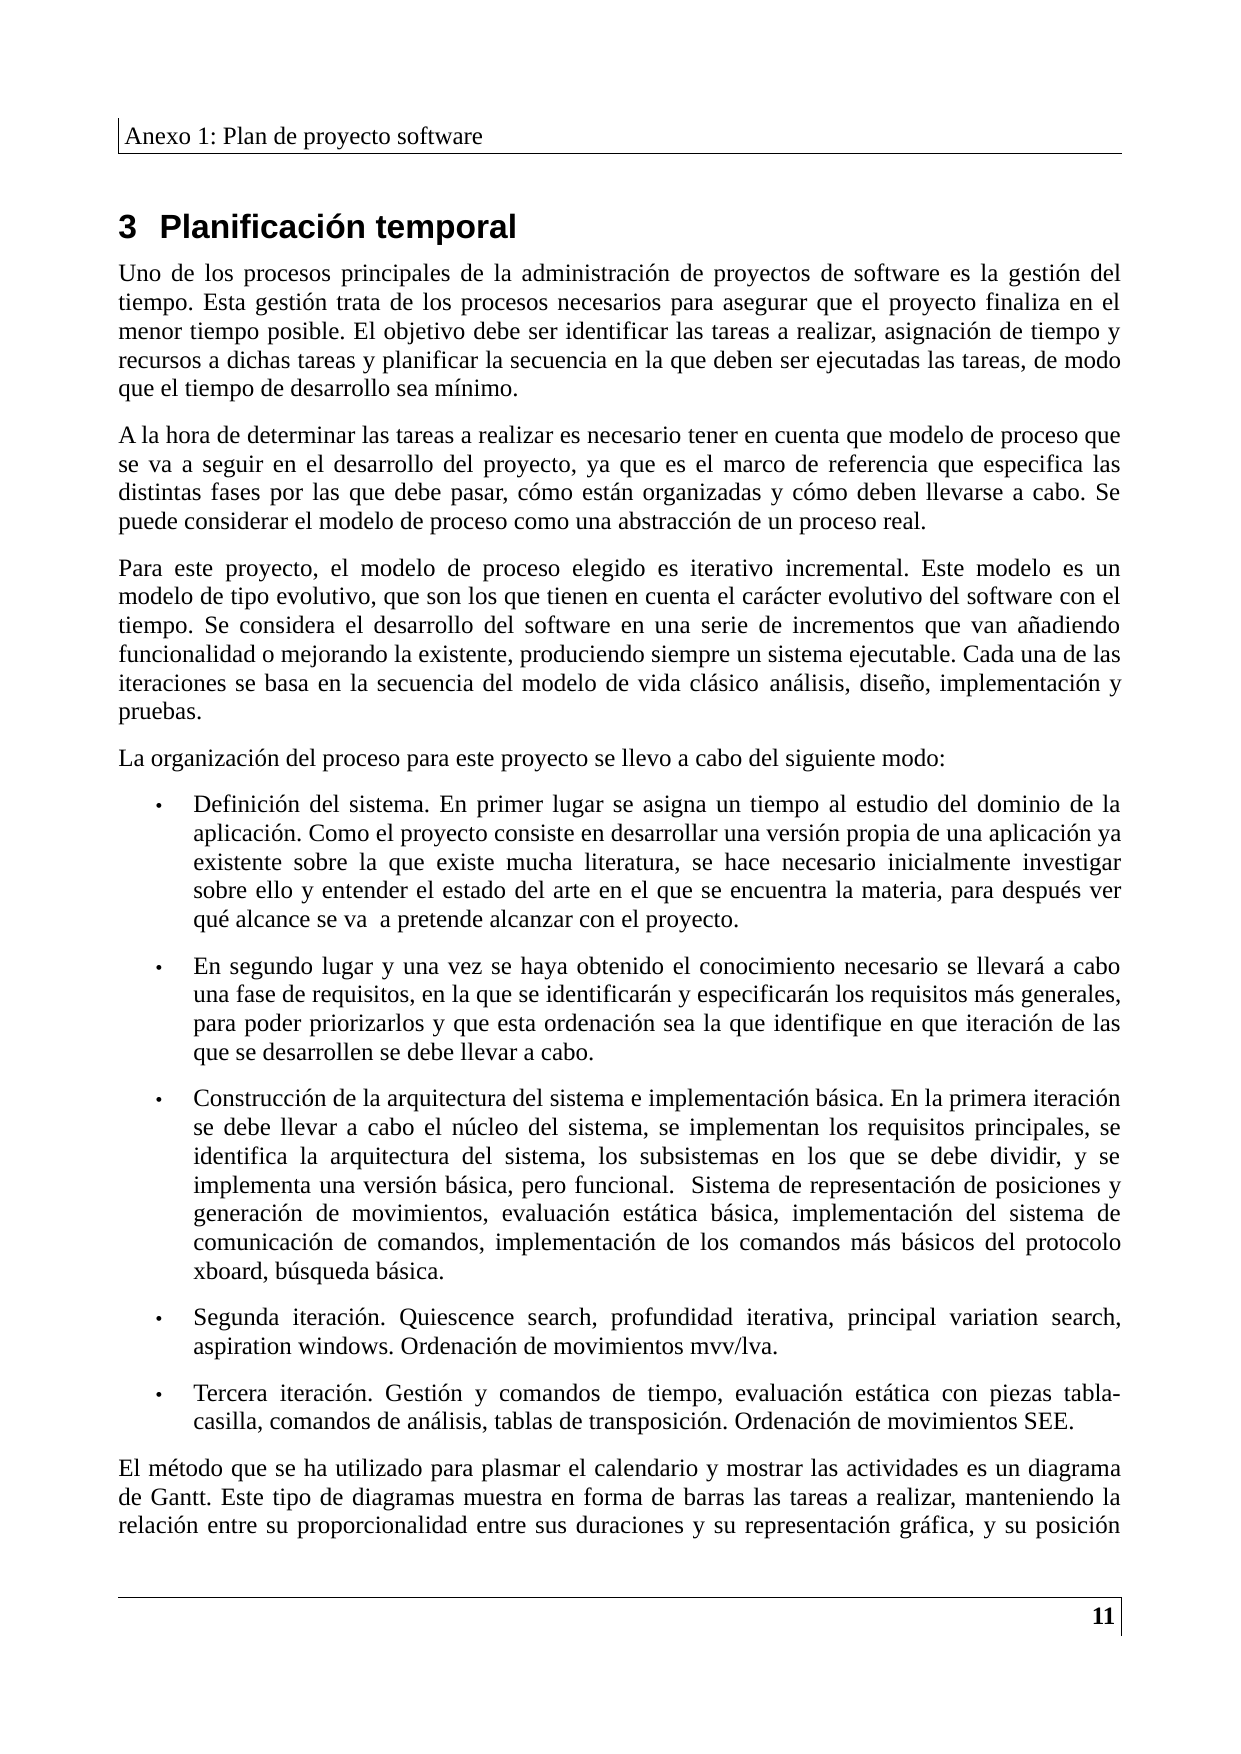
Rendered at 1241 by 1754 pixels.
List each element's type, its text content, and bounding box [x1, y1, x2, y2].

list Segunda iteración. Quiescence search, profundidad iterativa, principal variation search, aspiration windows. Ordenación de movimientos mvv/lva. [156, 1302, 1122, 1360]
text La organización del proceso para este proyecto se llevo a cabo del siguiente modo: [118, 743, 1122, 772]
text Uno de los procesos principales de la administración de proyectos de software es la gestión del tiempo. Esta gestión trata de los procesos necesarios para asegurar que el proyecto finaliza en el menor tiempo posible. El objetivo debe ser identificar las tareas a realizar, asignación de tiempo y recursos a dichas tareas y planificar la secuencia en la que deben ser ejecutadas las tareas, de modo que el tiempo de desarrollo sea mínimo. [118, 258, 1122, 402]
text A la hora de determinar las tareas a realizar es necesario tener en cuenta que modelo de proceso que se va a seguir en el desarrollo del proyecto, ya que es el marco de referencia que especifica las distintas fases por las que debe pasar, cómo están organizadas y cómo deben llevarse a cabo. Se puede considerar el modelo de proceso como una abstracción de un proceso real. [118, 420, 1122, 535]
list Tercera iteración. Gestión y comandos de tiempo, evaluación estática con piezas tabla-casilla, comandos de análisis, tablas de transposición. Ordenación de movimientos SEE. [156, 1378, 1122, 1435]
list Definición del sistema. En primer lugar se asigna un tiempo al estudio del dominio de la aplicación. Como el proyecto consiste en desarrollar una versión propia de una aplicación ya existente sobre la que existe mucha literatura, se hace necesario inicialmente investigar sobre ello y entender el estado del arte en el que se encuentra la materia, para después ver qué alcance se va a pretende alcanzar con el proyecto. [156, 789, 1122, 933]
list En segundo lugar y una vez se haya obtenido el conocimiento necesario se llevará a cabo una fase de requisitos, en la que se identificarán y especificarán los requisitos más generales, para poder priorizarlos y que esta ordenación sea la que identifique en que iteración de las que se desarrollen se debe llevar a cabo. [156, 951, 1122, 1066]
text Para este proyecto, el modelo de proceso elegido es iterativo incremental. Este modelo es un modelo de tipo evolutivo, que son los que tienen en cuenta el carácter evolutivo del software con el tiempo. Se considera el desarrollo del software en una serie de incrementos que van añadiendo funcionalidad o mejorando la existente, produciendo siempre un sistema ejecutable. Cada una de las iteraciones se basa en la secuencia del modelo de vida clásico análisis, diseño, implementación y pruebas. [118, 553, 1122, 725]
list Construcción de la arquitectura del sistema e implementación básica. En la primera iteración se debe llevar a cabo el núcleo del sistema, se implementan los requisitos principales, se identifica la arquitectura del sistema, los subsistemas en los que se debe dividir, y se implementa una versión básica, pero funcional. Sistema de representación de posiciones y generación de movimientos, evaluación estática básica, implementación del sistema de comunicación de comandos, implementación de los comandos más básicos del protocolo xboard, búsqueda básica. [156, 1083, 1122, 1285]
text El método que se ha utilizado para plasmar el calendario y mostrar las actividades es un diagrama de Gantt. Este tipo de diagramas muestra en forma de barras las tareas a realizar, manteniendo la relación entre su proporcionalidad entre sus duraciones y su representación gráfica, y su posición [118, 1453, 1122, 1539]
subtitle Planificación temporal [118, 207, 1122, 246]
